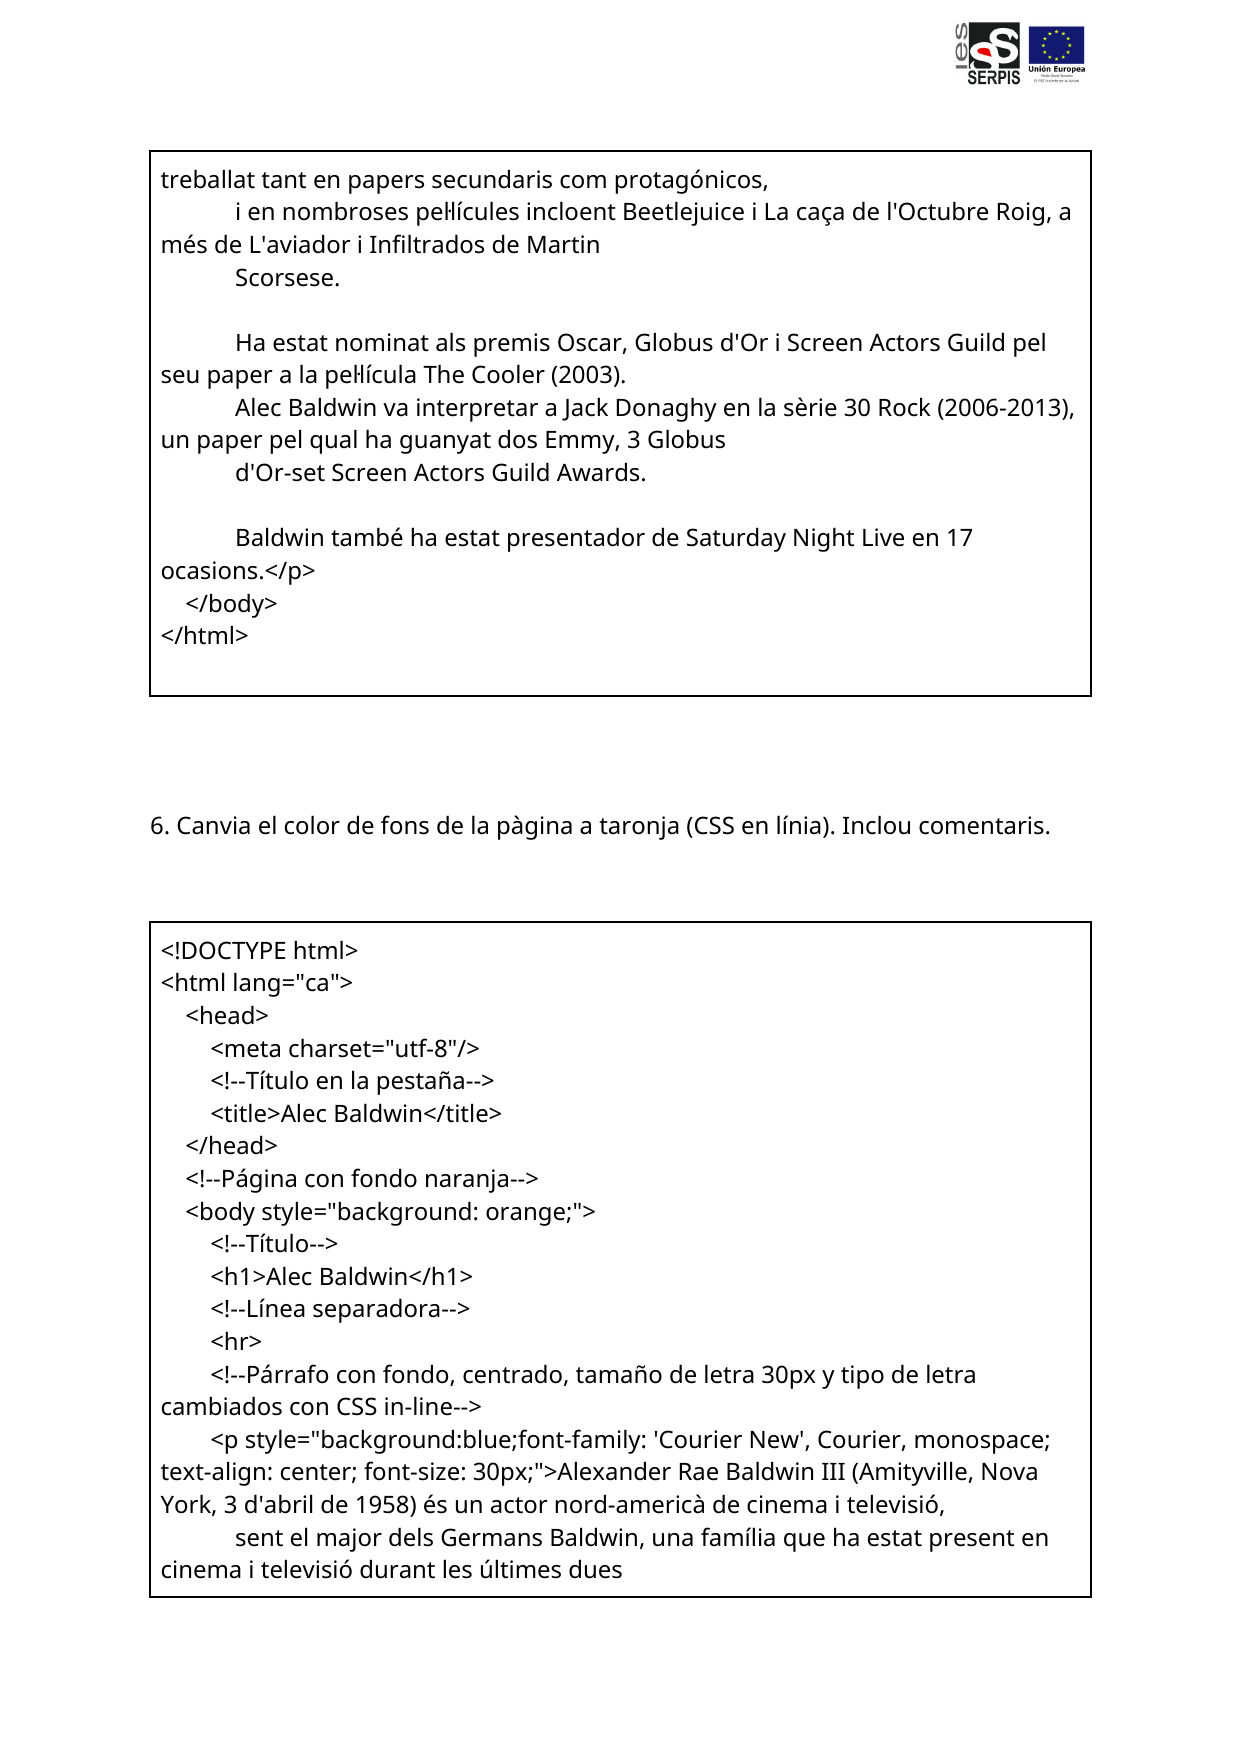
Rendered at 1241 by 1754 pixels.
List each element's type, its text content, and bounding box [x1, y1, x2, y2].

table_header treballat tant en papers secundaris com protagónicos, i en nombroses pel·lícules incloent Beetlejuice i La caça de l'Octubre Roig, a més de L'aviador i Infiltrados de Martin Scorsese. Ha estat nominat als premis Oscar, Globus d'Or i Screen Actors Guild pel seu paper a la pel·lícula The Cooler (2003). Alec Baldwin va interpretar a Jack Donaghy en la sèrie 30 Rock (2006-2013), un paper pel qual ha guanyat dos Emmy, 3 Globus d'Or-set Screen Actors Guild Awards. Baldwin també ha estat presentador de Saturday Night Live en 17 ocasions.</p> </body> </html> [151, 152, 1090, 694]
text 6. Canvia el color de fons de la pàgina a taronja (CSS en línia). Inclou comentaris. [150, 809, 1090, 841]
picture [950, 18, 1090, 87]
table_header <!DOCTYPE html> <html lang="ca"> <head> <meta charset="utf-8"/> <!--Título en la pestaña--> <title>Alec Baldwin</title> </head> <!--Página con fondo naranja--> <body style="background: orange;"> <!--Título--> <h1>Alec Baldwin</h1> <!--Línea separadora--> <hr> <!--Párrafo con fondo, centrado, tamaño de letra 30px y tipo de letra cambiados con CSS in-line--> <p style="background:blue;font-family: 'Courier New', Courier, monospace; text-align: center; font-size: 30px;">Alexander Rae Baldwin III (Amityville, Nova York, 3 d'abril de 1958) és un actor nord-americà de cinema i televisió, sent el major dels Germans Baldwin, una família que ha estat present en cinema i televisió durant les últimes dues [151, 923, 1090, 1596]
